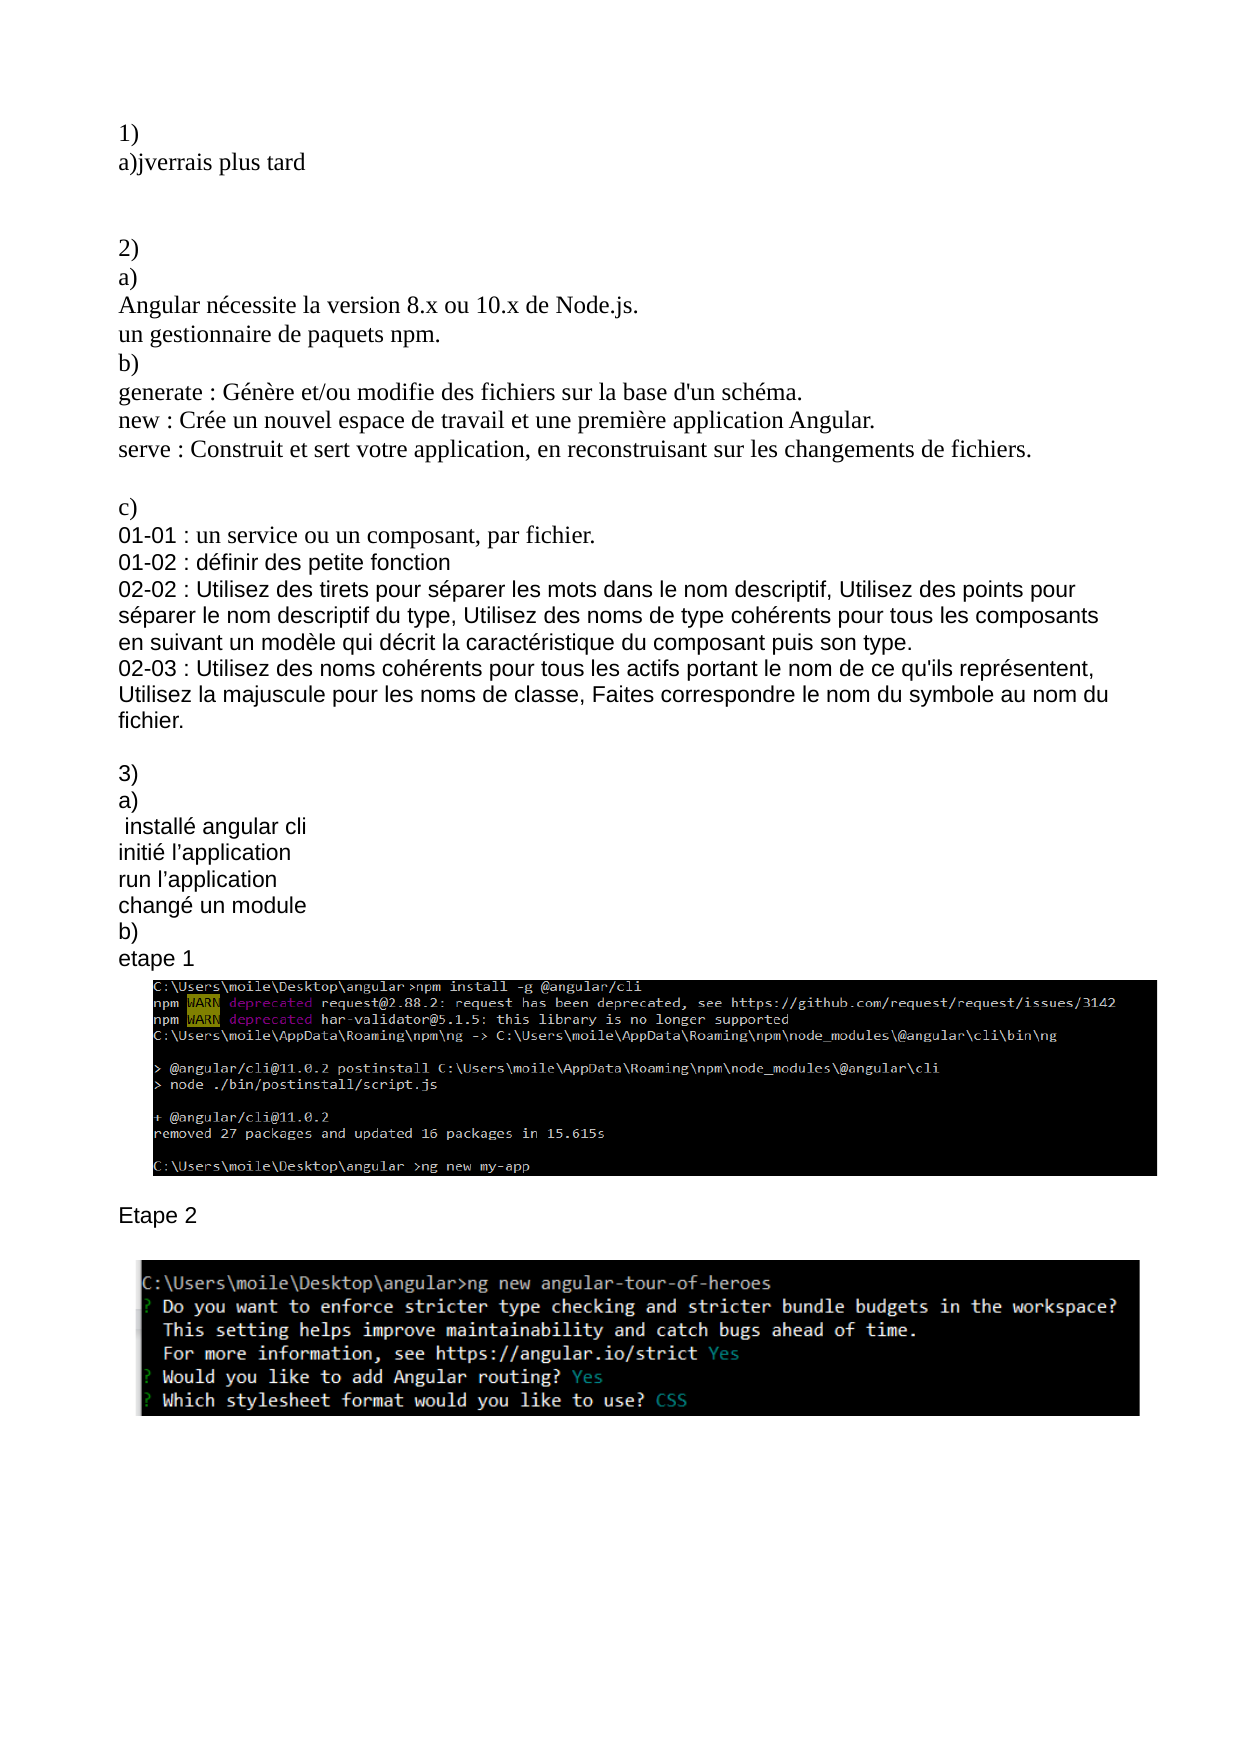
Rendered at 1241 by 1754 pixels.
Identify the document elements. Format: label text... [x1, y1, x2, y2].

text 02-03 : Utilisez des noms cohérents pour tous les actifs portant le nom de ce qu'ils représentent, Utilisez la majuscule pour les noms de classe, Faites correspondre le nom du symbole au nom du fichier. [118, 655, 1122, 734]
text b) [118, 918, 1122, 945]
text 02-02 : Utilisez des tirets pour séparer les mots dans le nom descriptif, Utilisez des points pour séparer le nom descriptif du type, Utilisez des noms de type cohérents pour tous les composants en suivant un modèle qui décrit la caractéristique du composant puis son type. [118, 576, 1122, 655]
text 01-02 : définir des petite fonction [118, 549, 1122, 576]
text generate : Génère et/ou modifie des fichiers sur la base d'un schéma. [118, 377, 1122, 406]
text installé angular cli [118, 813, 1122, 839]
text etape 1 [118, 945, 1122, 971]
picture [135, 1260, 1140, 1416]
text c) [118, 492, 1122, 521]
text a) [118, 787, 1122, 813]
text b) [118, 348, 1122, 377]
text changé un module [118, 892, 1122, 918]
text new : Crée un nouvel espace de travail et une première application Angular. [118, 406, 1122, 434]
text a)jverrais plus tard [118, 147, 1122, 176]
text Angular nécessite la version 8.x ou 10.x de Node.js. [118, 291, 1122, 319]
text Etape 2 [118, 1202, 1122, 1228]
text initié l’application [118, 839, 1122, 866]
text 01-01 : un service ou un composant, par fichier. [118, 521, 1122, 549]
text a) [118, 262, 1122, 291]
picture [153, 980, 1158, 1176]
text run l’application [118, 866, 1122, 892]
text un gestionnaire de paquets npm. [118, 319, 1122, 348]
text serve : Construit et sert votre application, en reconstruisant sur les changements de fichiers. [118, 434, 1122, 463]
text 3) [118, 760, 1122, 787]
text 1) [118, 118, 1122, 147]
text 2) [118, 233, 1122, 262]
